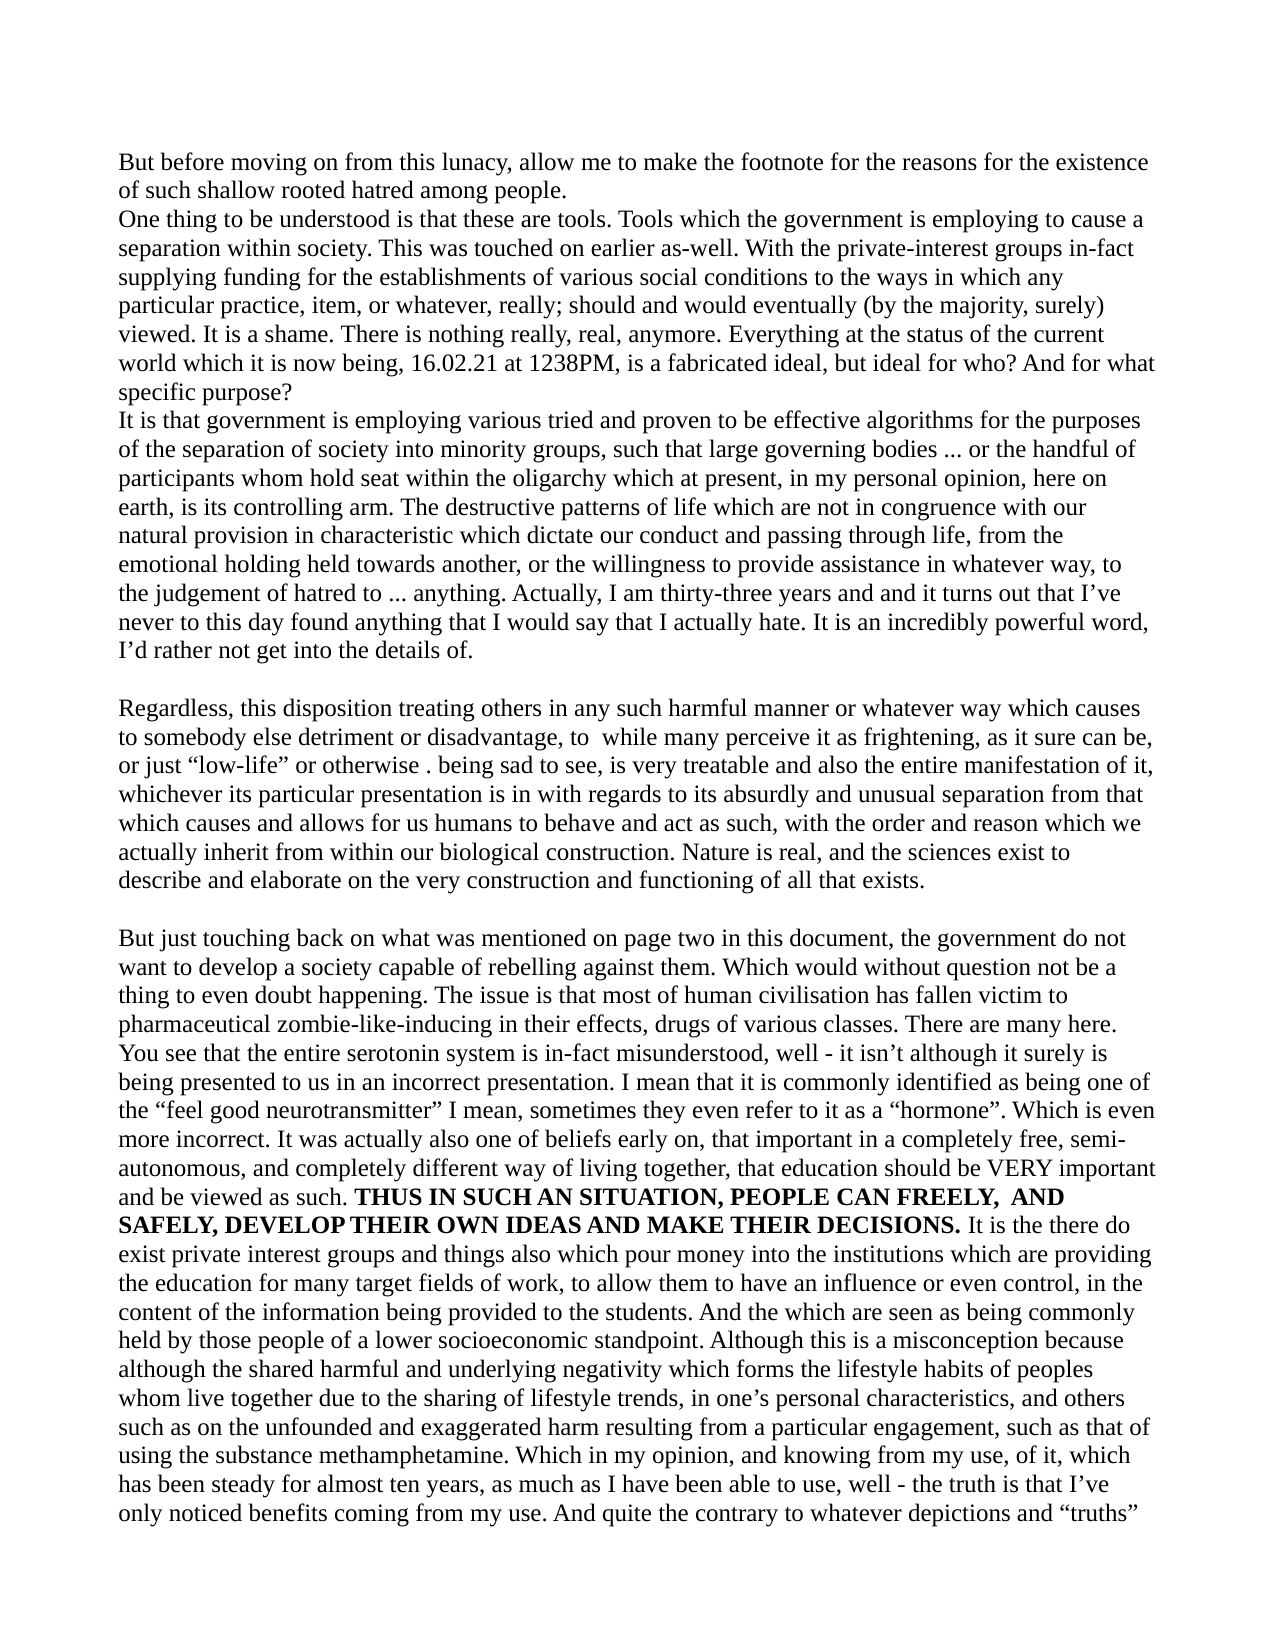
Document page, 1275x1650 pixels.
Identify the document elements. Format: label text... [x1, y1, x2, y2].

text Regardless, this disposition treating others in any such harmful manner or whatever way which causes to somebody else detriment or disadvantage, to while many perceive it as frightening, as it sure can be, or just “low-life” or otherwise . being sad to see, is very treatable and also the entire manifestation of it, whichever its particular presentation is in with regards to its absurdly and unusual separation from that which causes and allows for us humans to behave and act as such, with the order and reason which we actually inherit from within our biological construction. Nature is real, and the sciences exist to describe and elaborate on the very construction and functioning of all that exists. [118, 693, 1157, 894]
text One thing to be understood is that these are tools. Tools which the government is employing to cause a separation within society. This was touched on earlier as-well. With the private-interest groups in-fact supplying funding for the establishments of various social conditions to the ways in which any particular practice, item, or whatever, really; should and would eventually (by the majority, surely) viewed. It is a shame. There is nothing really, real, anymore. Everything at the status of the current world which it is now being, 16.02.21 at 1238PM, is a fabricated ideal, but ideal for who? And for what specific purpose? [118, 204, 1157, 406]
text But just touching back on what was mentioned on page two in this document, the government do not want to develop a society capable of rebelling against them. Which would without question not be a thing to even doubt happening. The issue is that most of human civilisation has fallen victim to pharmaceutical zombie-like-inducing in their effects, drugs of various classes. There are many here. You see that the entire serotonin system is in-fact misunderstood, well - it isn’t although it surely is being presented to us in an incorrect presentation. I mean that it is commonly identified as being one of the “feel good neurotransmitter” I mean, sometimes they even refer to it as a “hormone”. Which is even more incorrect. It was actually also one of beliefs early on, that important in a completely free, semi-autonomous, and completely different way of living together, that education should be VERY important and be viewed as such. THUS IN SUCH AN SITUATION, PEOPLE CAN FREELY, AND SAFELY, DEVELOP THEIR OWN IDEAS AND MAKE THEIR DECISIONS. It is the there do exist private interest groups and things also which pour money into the institutions which are providing the education for many target fields of work, to allow them to have an influence or even control, in the content of the information being provided to the students. And the which are seen as being commonly held by those people of a lower socioeconomic standpoint. Although this is a misconception because although the shared harmful and underlying negativity which forms the lifestyle habits of peoples whom live together due to the sharing of lifestyle trends, in one’s personal characteristics, and others such as on the unfounded and exaggerated harm resulting from a particular engagement, such as that of using the substance methamphetamine. Which in my opinion, and knowing from my use, of it, which has been steady for almost ten years, as much as I have been able to use, well - the truth is that I’ve only noticed benefits coming from my use. And quite the contrary to whatever depictions and “truths” [118, 923, 1157, 1527]
text But before moving on from this lunacy, allow me to make the footnote for the reasons for the existence of such shallow rooted hatred among people. [118, 147, 1157, 204]
text It is that government is employing various tried and proven to be effective algorithms for the purposes of the separation of society into minority groups, such that large governing bodies ... or the handful of participants whom hold seat within the oligarchy which at present, in my personal opinion, here on earth, is its controlling arm. The destructive patterns of life which are not in congruence with our natural provision in characteristic which dictate our conduct and passing through life, from the emotional holding held towards another, or the willingness to provide assistance in whatever way, to the judgement of hatred to ... anything. Actually, I am thirty-three years and and it turns out that I’ve never to this day found anything that I would say that I actually hate. It is an incredibly powerful word, I’d rather not get into the details of. [118, 406, 1157, 664]
